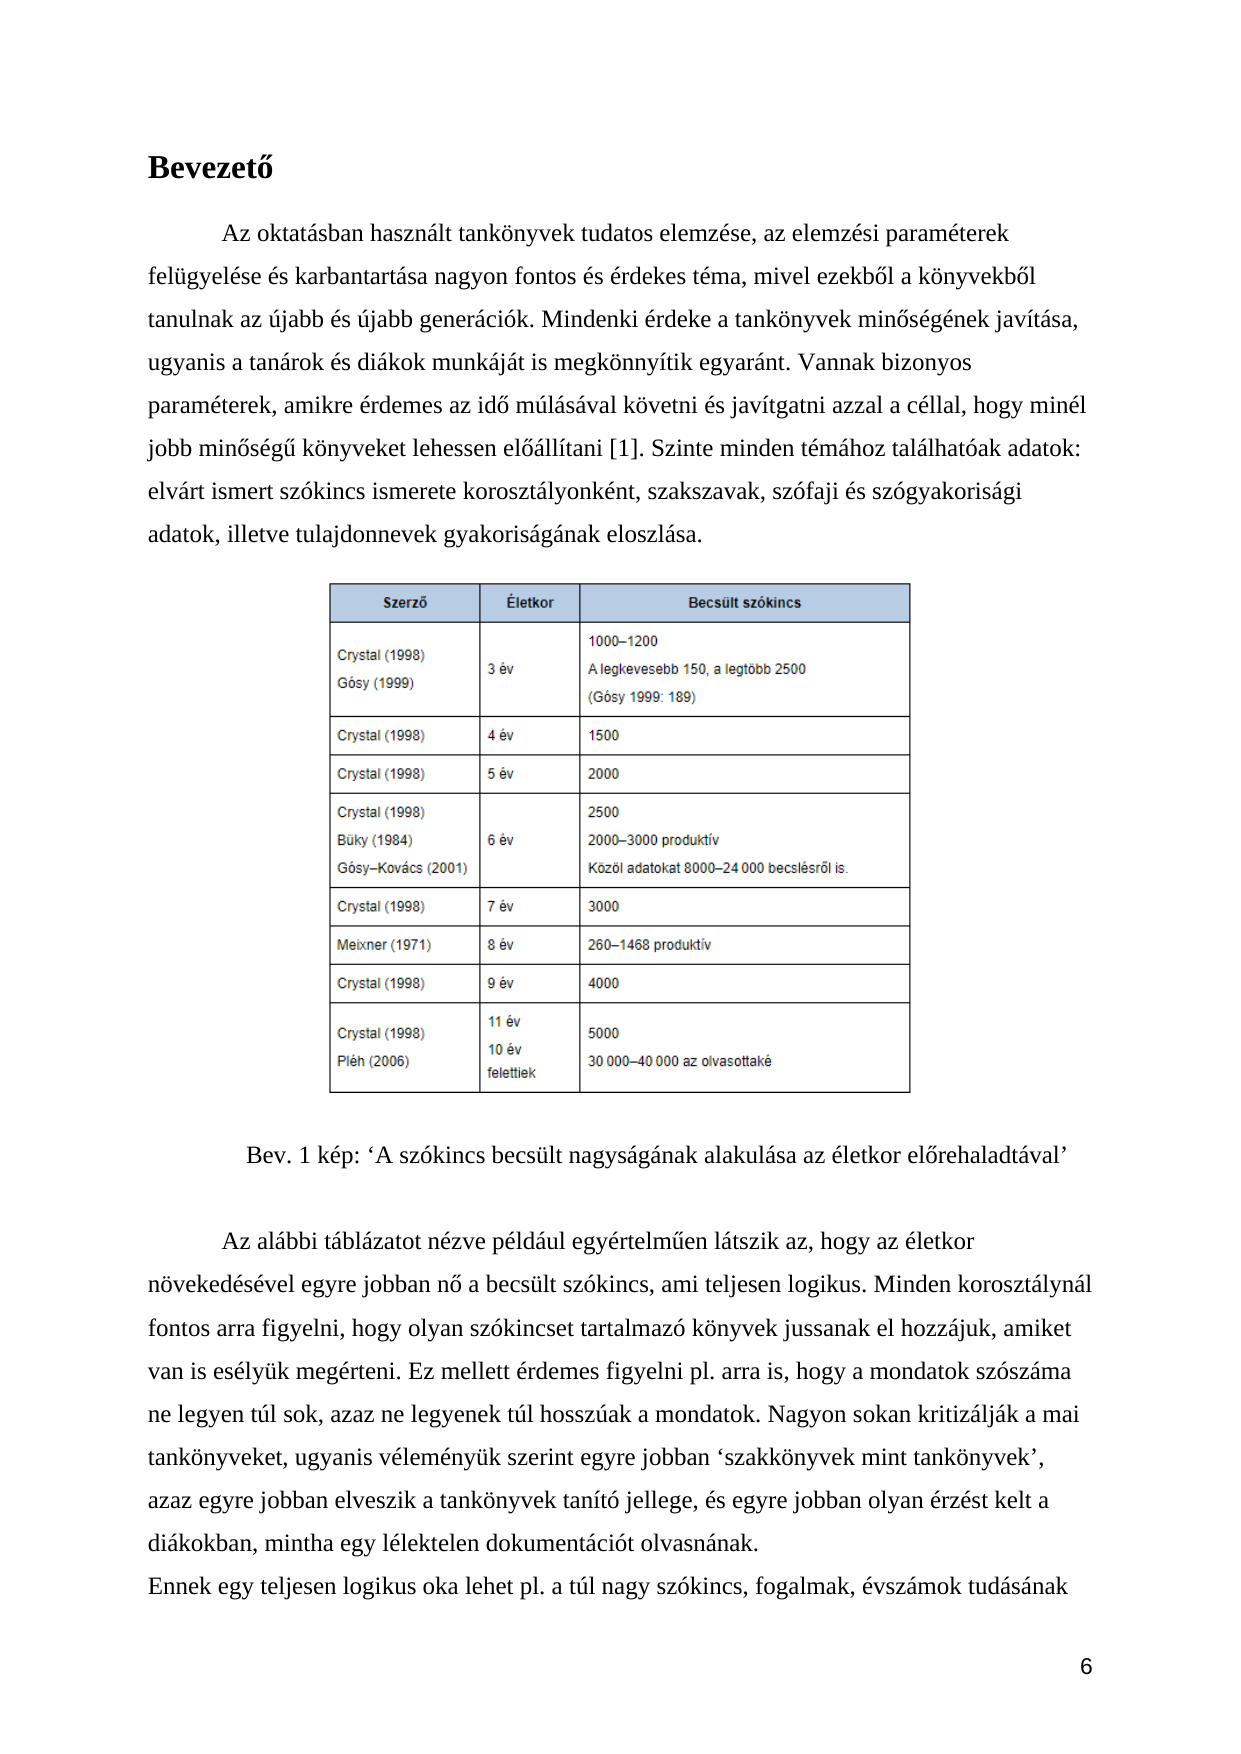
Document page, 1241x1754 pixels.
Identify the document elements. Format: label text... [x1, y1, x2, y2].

picture [326, 581, 914, 1093]
text Ennek egy teljesen logikus oka lehet pl. a túl nagy szókincs, fogalmak, évszámok tudásának [148, 1571, 1093, 1600]
text Az oktatásban használt tankönyvek tudatos elemzése, az elemzési paraméterek felügyelése és karbantartása nagyon fontos és érdekes téma, mivel ezekből a könyvekből tanulnak az újabb és újabb generációk. Mindenki érdeke a tankönyvek minőségének javítása, ugyanis a tanárok és diákok munkáját is megkönnyítik egyaránt. Vannak bizonyos paraméterek, amikre érdemes az idő múlásával követni és javítgatni azzal a céllal, hogy minél jobb minőségű könyveket lehessen előállítani [1]. Szinte minden témához találhatóak adatok: elvárt ismert szókincs ismerete korosztályonként, szakszavak, szófaji és szógyakorisági adatok, illetve tulajdonnevek gyakoriságának eloszlása. [148, 218, 1093, 548]
text Az alábbi táblázatot nézve például egyértelműen látszik az, hogy az életkor növekedésével egyre jobban nő a becsült szókincs, ami teljesen logikus. Minden korosztálynál fontos arra figyelni, hogy olyan szókincset tartalmazó könyvek jussanak el hozzájuk, amiket van is esélyük megérteni. Ez mellett érdemes figyelni pl. arra is, hogy a mondatok szószáma ne legyen túl sok, azaz ne legyenek túl hosszúak a mondatok. Nagyon sokan kritizálják a mai tankönyveket, ugyanis véleményük szerint egyre jobban ‘szakkönyvek mint tankönyvek’, azaz egyre jobban elveszik a tankönyvek tanító jellege, és egyre jobban olyan érzést kelt a diákokban, mintha egy lélektelen dokumentációt olvasnának. [148, 1226, 1093, 1557]
subtitle Bevezető [148, 148, 1093, 186]
text Bev. 1 kép: ‘A szókincs becsült nagyságának alakulása az életkor előrehaladtával’ [148, 563, 1093, 1169]
